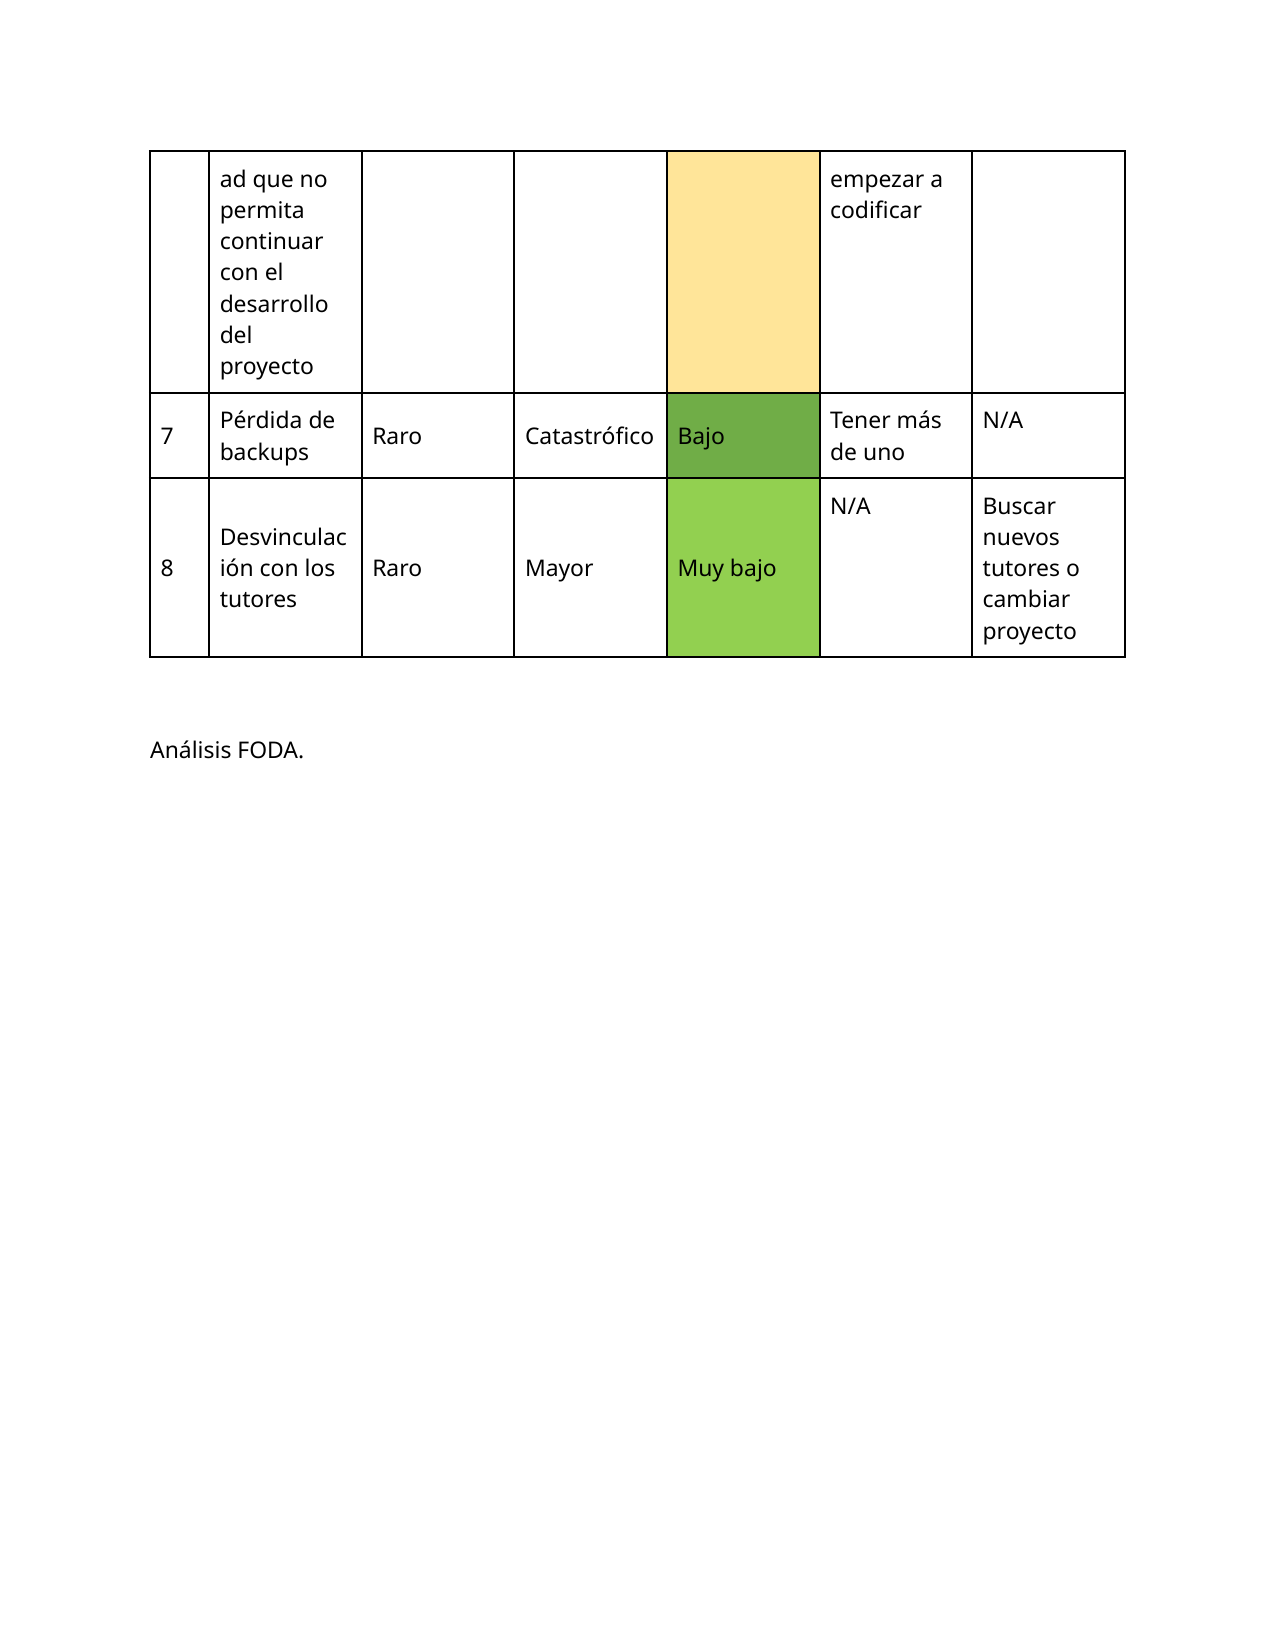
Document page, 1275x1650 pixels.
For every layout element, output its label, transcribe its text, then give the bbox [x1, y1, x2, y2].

table_cell Desvinculación con los tutores [210, 479, 361, 656]
table_cell [363, 152, 513, 392]
table_cell Muy bajo [668, 479, 819, 656]
table_cell Raro [363, 394, 513, 477]
table_cell [668, 152, 819, 392]
table_cell [515, 152, 666, 392]
table_cell Raro [363, 479, 513, 656]
table_cell 8 [151, 479, 208, 656]
table_cell Bajo [668, 394, 819, 477]
table_cell N/A [973, 394, 1124, 477]
table_cell empezar a codificar [821, 152, 971, 392]
table_cell 7 [151, 394, 208, 477]
table_cell Catastrófico [515, 394, 666, 477]
table_cell N/A [821, 479, 971, 656]
table_cell [151, 152, 208, 392]
table_cell [973, 152, 1124, 392]
table_cell Mayor [515, 479, 666, 656]
table_cell Buscar nuevos tutores o cambiar proyecto [973, 479, 1124, 656]
subtitle Análisis FODA. [150, 734, 1125, 765]
table_cell Pérdida de backups [210, 394, 361, 477]
table_cell Tener más de uno [821, 394, 971, 477]
table_cell ad que no permita continuar con el desarrollo del proyecto [210, 152, 361, 392]
